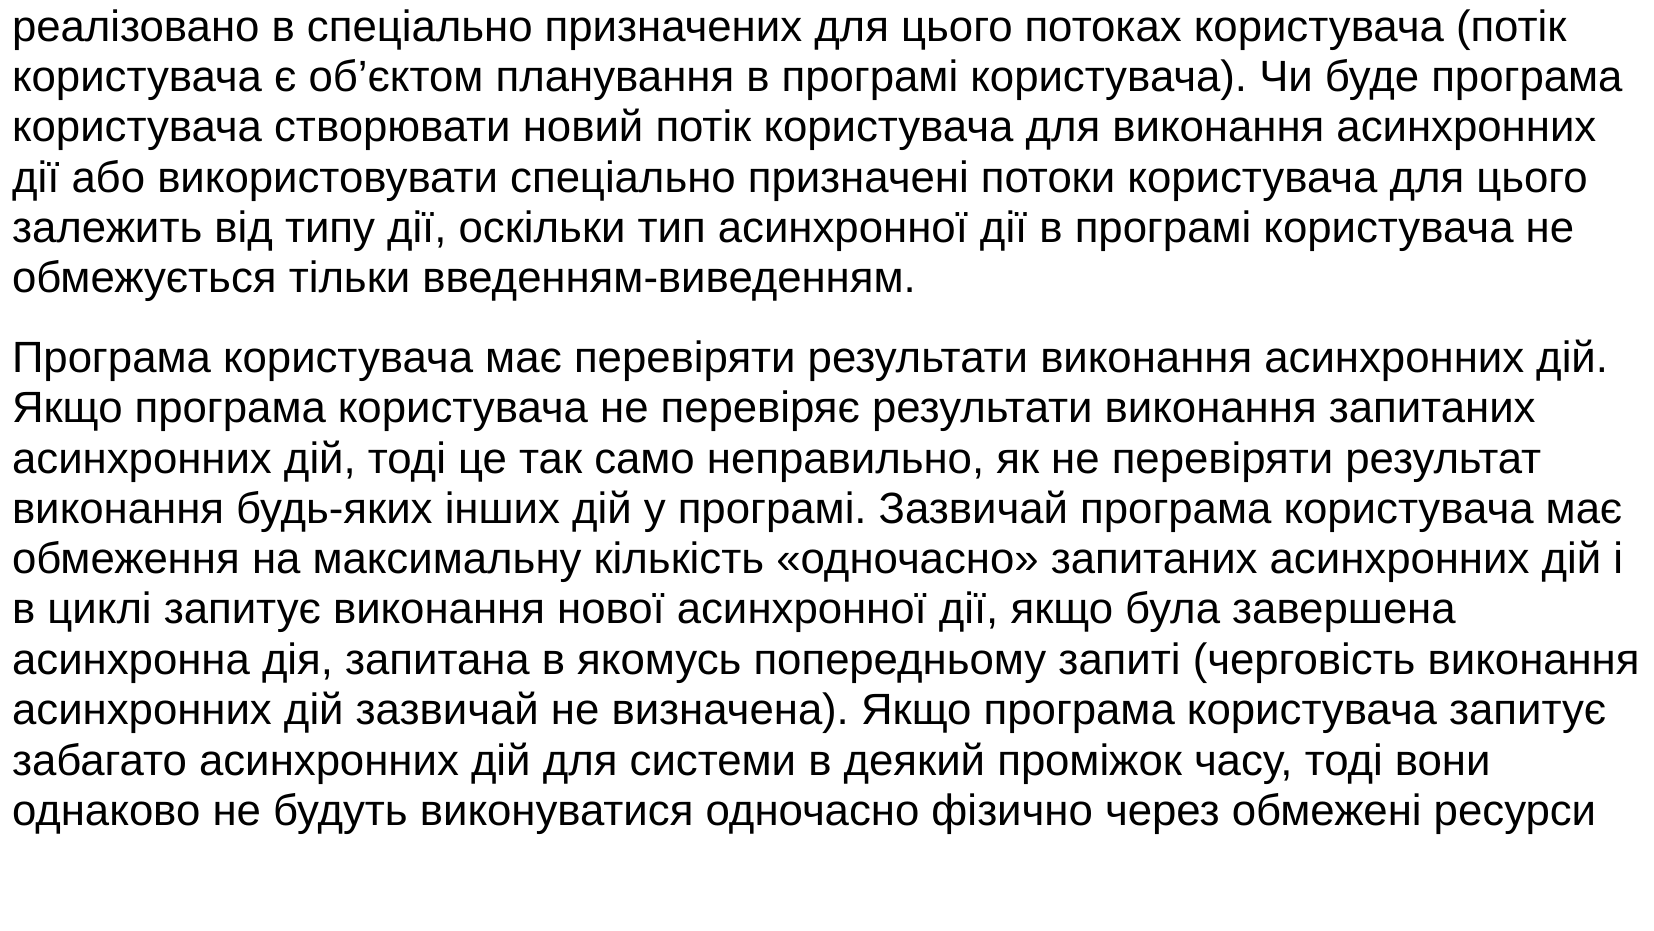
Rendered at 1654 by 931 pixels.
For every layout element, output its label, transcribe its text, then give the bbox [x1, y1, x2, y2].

text Програма користувача має перевіряти результати виконання асинхронних дій. Якщо програма користувача не перевіряє результати виконання запитаних асинхронних дій, тоді це так само неправильно, як не перевіряти результат виконання будь-яких інших дій у програмі. Зазвичай програма користувача має обмеження на максимальну кількість «одночасно» запитаних асинхронних дій і в циклі запитує виконання нової асинхронної дії, якщо була завершена асинхронна дія, запитана в якомусь попередньому запиті (черговість виконання асинхронних дій зазвичай не визначена). Якщо програма користувача запитує забагато асинхронних дій для системи в деякий проміжок часу, тоді вони однаково не будуть виконуватися одночасно фізично через обмежені ресурси [12, 331, 1642, 834]
text реалізовано в спеціально призначених для цього потоках користувача (потік користувача є об’єктом планування в програмі користувача). Чи буде програма користувача створювати новий потік користувача для виконання асинхронних дії або використовувати спеціально призначені потоки користувача для цього залежить від типу дії, оскільки тип асинхронної дії в програмі користувача не обмежується тільки введенням-виведенням. [12, 0, 1642, 302]
